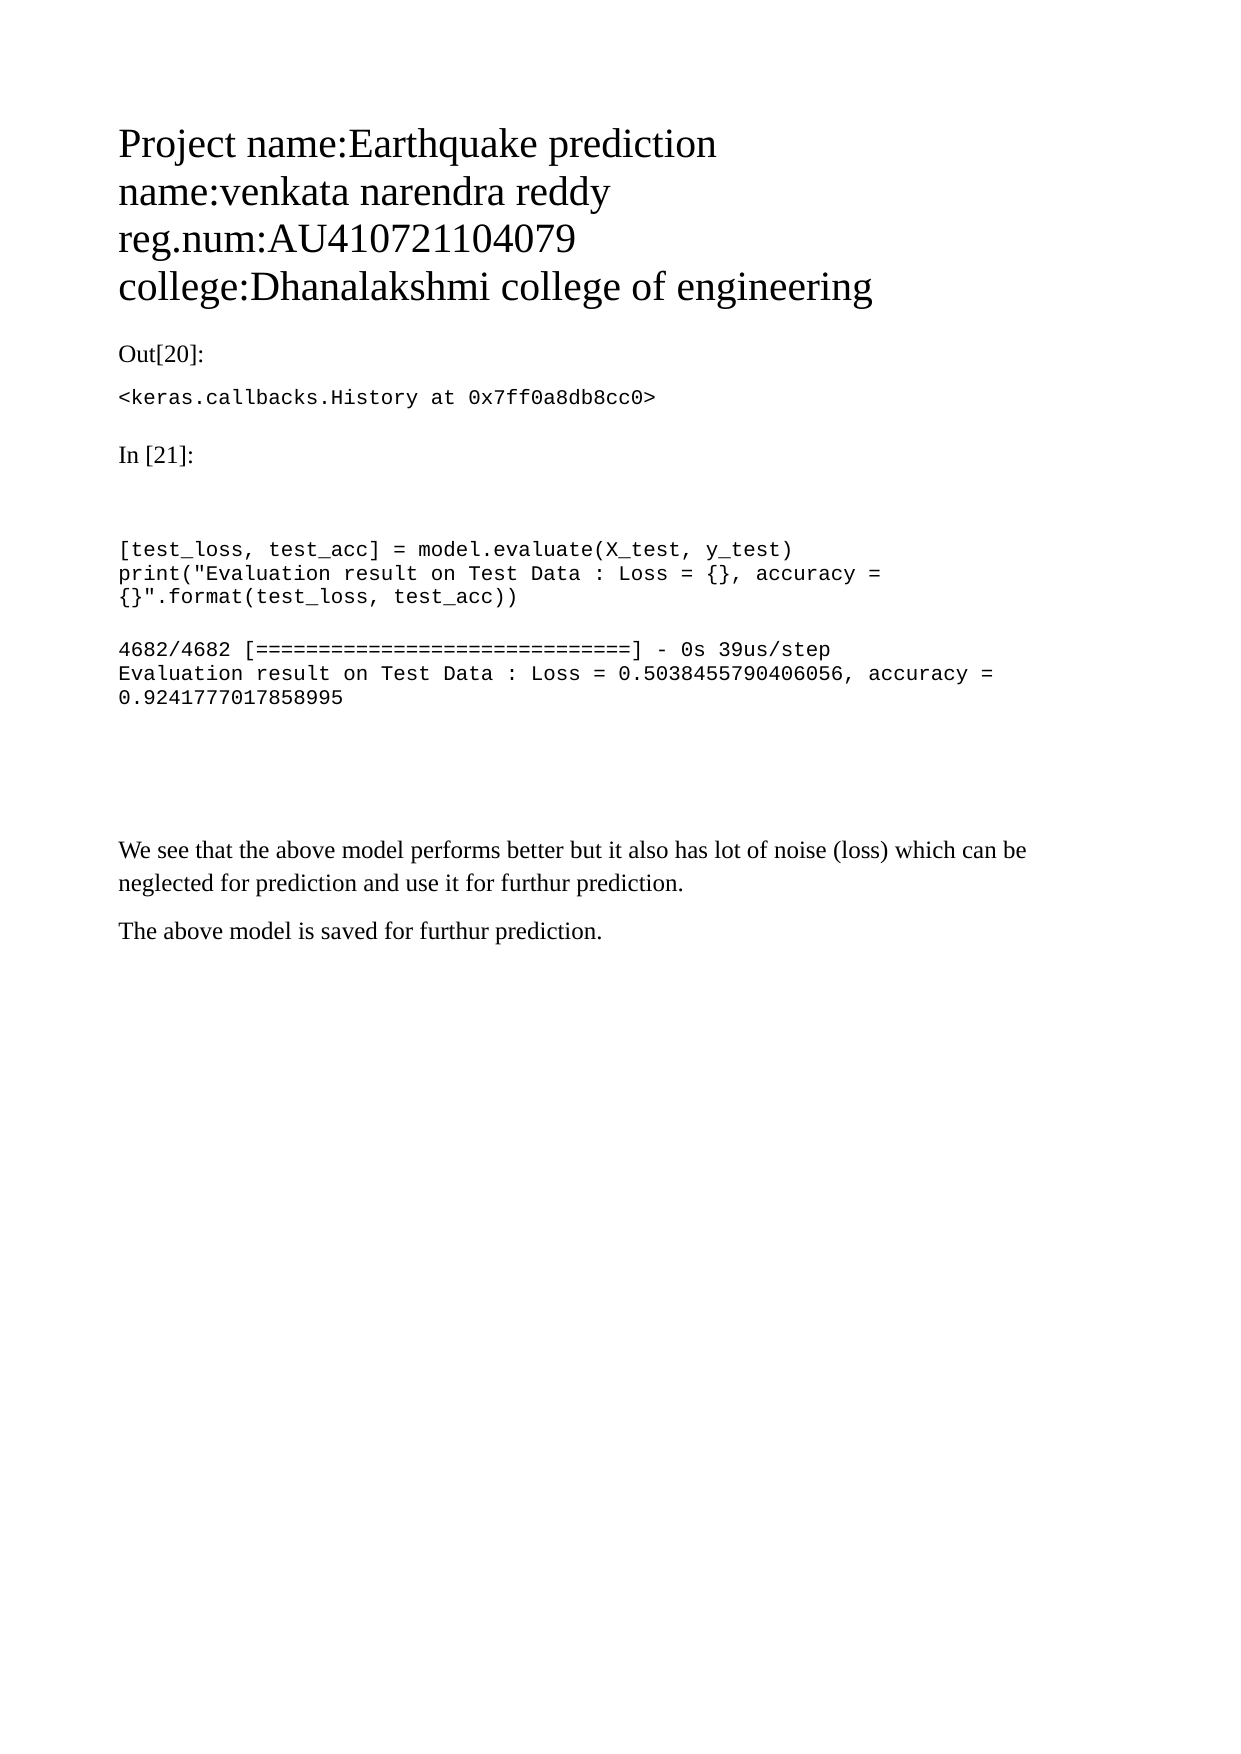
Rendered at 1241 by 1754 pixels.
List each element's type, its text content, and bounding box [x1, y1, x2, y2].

text [test_loss, test_acc] = model.evaluate(X_test, y_test) [118, 539, 1122, 563]
text print("Evaluation result on Test Data : Loss = {}, accuracy = {}".format(test_loss, test_acc)) [118, 563, 1122, 610]
text Evaluation result on Test Data : Loss = 0.5038455790406056, accuracy = 0.9241777017858995 [118, 663, 1122, 710]
text <keras.callbacks.History at 0x7ff0a8db8cc0> [118, 387, 1122, 411]
text We see that the above model performs better but it also has lot of noise (loss) which can be neglected for prediction and use it for furthur prediction. [118, 835, 1122, 897]
text 4682/4682 [==============================] - 0s 39us/step [118, 639, 1122, 663]
text Out[20]: [118, 339, 1122, 368]
text In [21]: [118, 440, 1122, 469]
text The above model is saved for furthur prediction. [118, 916, 1122, 944]
